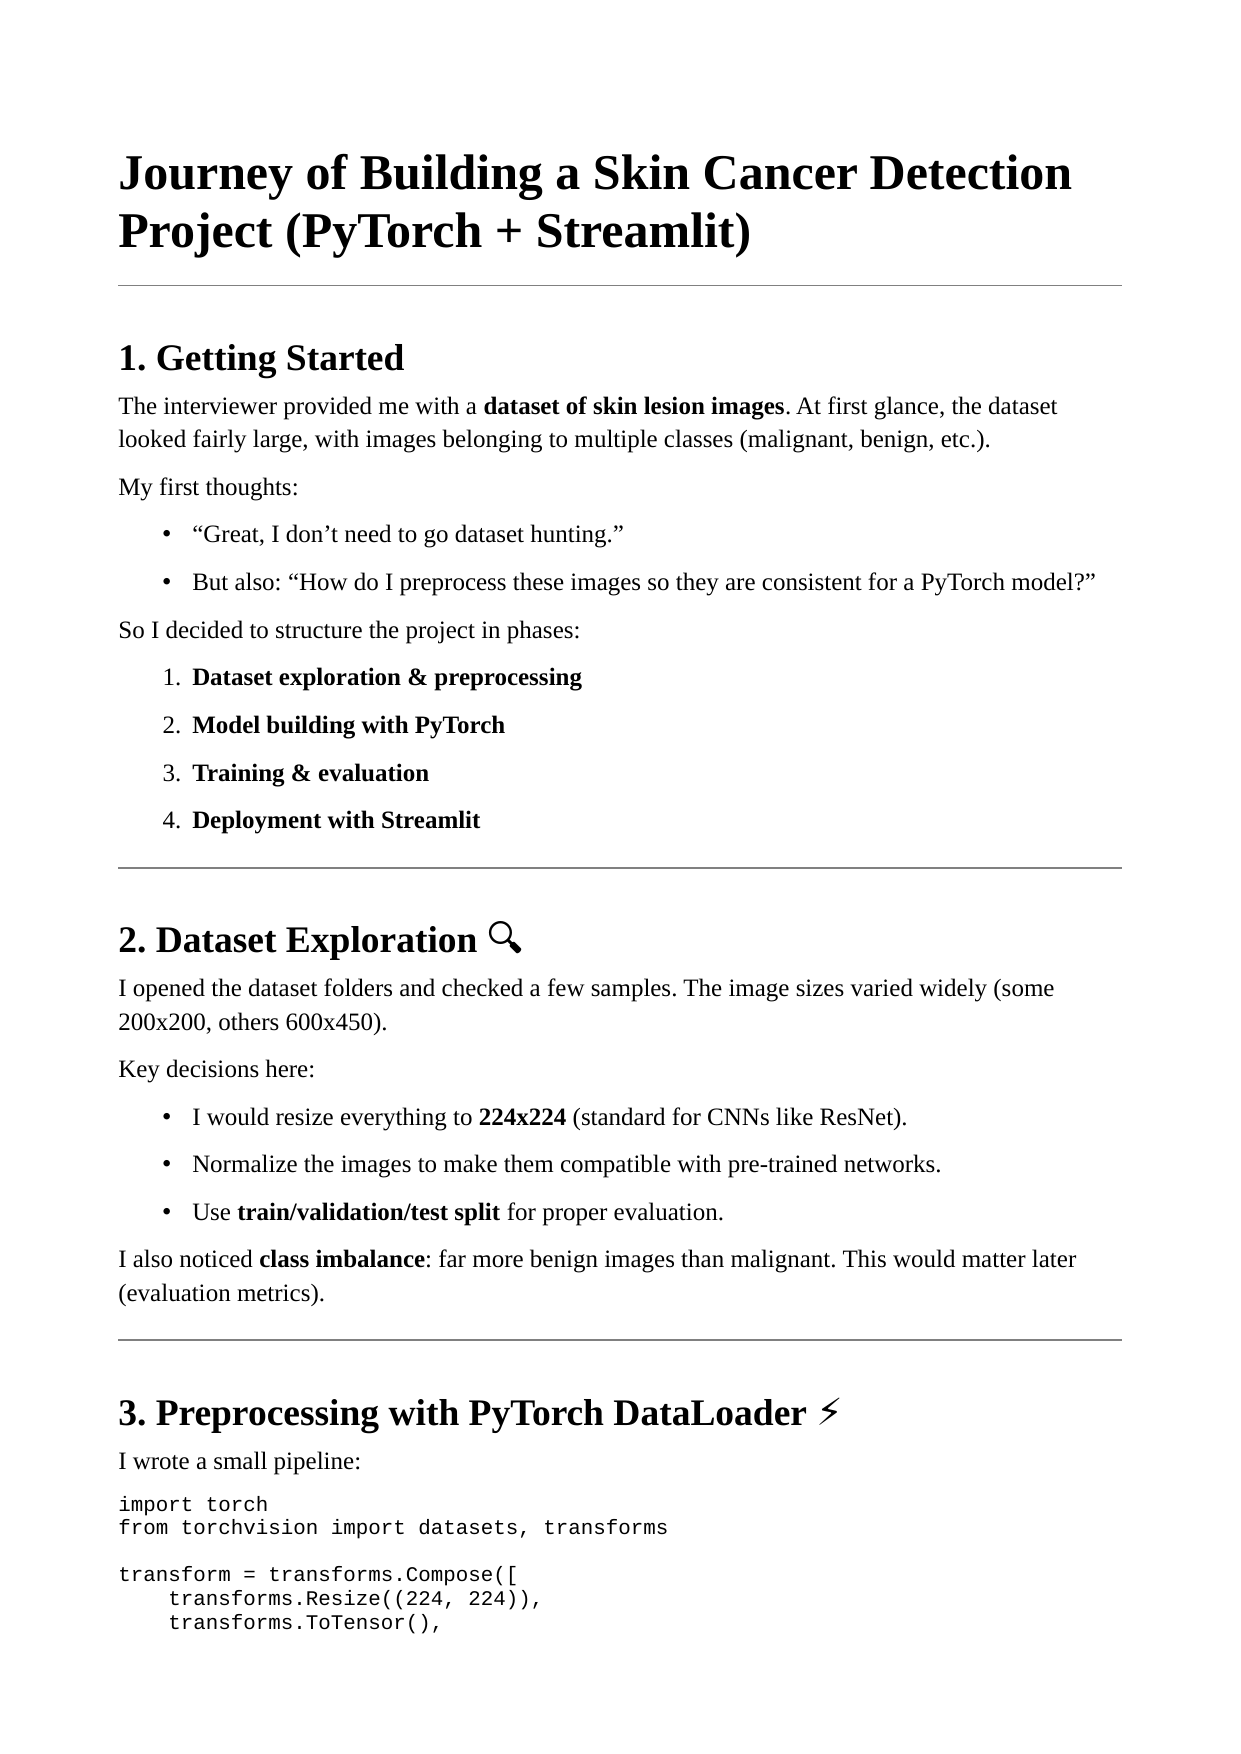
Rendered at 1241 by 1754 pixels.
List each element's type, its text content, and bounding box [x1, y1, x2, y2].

text I wrote a small pipeline: [118, 1446, 1122, 1475]
text My first thoughts: [118, 472, 1122, 501]
text transform = transforms.Compose([ [118, 1564, 1122, 1588]
list Model building with PyTorch [162, 710, 1122, 739]
list Deployment with Streamlit [162, 805, 1122, 834]
subtitle 3. Preprocessing with PyTorch DataLoader ⚡ [118, 1390, 1122, 1433]
text import torch [118, 1493, 1122, 1517]
text I opened the dataset folders and checked a few samples. The image sizes varied widely (some 200x200, others 600x450). [118, 973, 1122, 1035]
subtitle Journey of Building a Skin Cancer Detection Project (PyTorch + Streamlit) [118, 143, 1122, 258]
list Use train/validation/test split for proper evaluation. [162, 1197, 1122, 1226]
list Training & evaluation [162, 758, 1122, 786]
list But also: “How do I preprocess these images so they are consistent for a PyTorch model?” [162, 567, 1122, 596]
list Dataset exploration & preprocessing [162, 662, 1122, 691]
text So I decided to structure the project in phases: [118, 615, 1122, 643]
text The interviewer provided me with a dataset of skin lesion images. At first glance, the dataset looked fairly large, with images belonging to multiple classes (malignant, benign, etc.). [118, 391, 1122, 453]
text Key decisions here: [118, 1054, 1122, 1083]
subtitle 2. Dataset Exploration 🔍 [118, 918, 1122, 961]
text transforms.ToTensor(), [118, 1612, 1122, 1635]
list Normalize the images to make them compatible with pre-trained networks. [162, 1149, 1122, 1178]
text from torchvision import datasets, transforms [118, 1517, 1122, 1541]
text I also noticed class imbalance: far more benign images than malignant. This would matter later (evaluation metrics). [118, 1244, 1122, 1306]
list I would resize everything to 224x224 (standard for CNNs like ResNet). [162, 1102, 1122, 1131]
list “Great, I don’t need to go dataset hunting.” [162, 519, 1122, 548]
text transforms.Resize((224, 224)), [118, 1588, 1122, 1612]
subtitle 1. Getting Started 🚀 [118, 336, 1122, 379]
